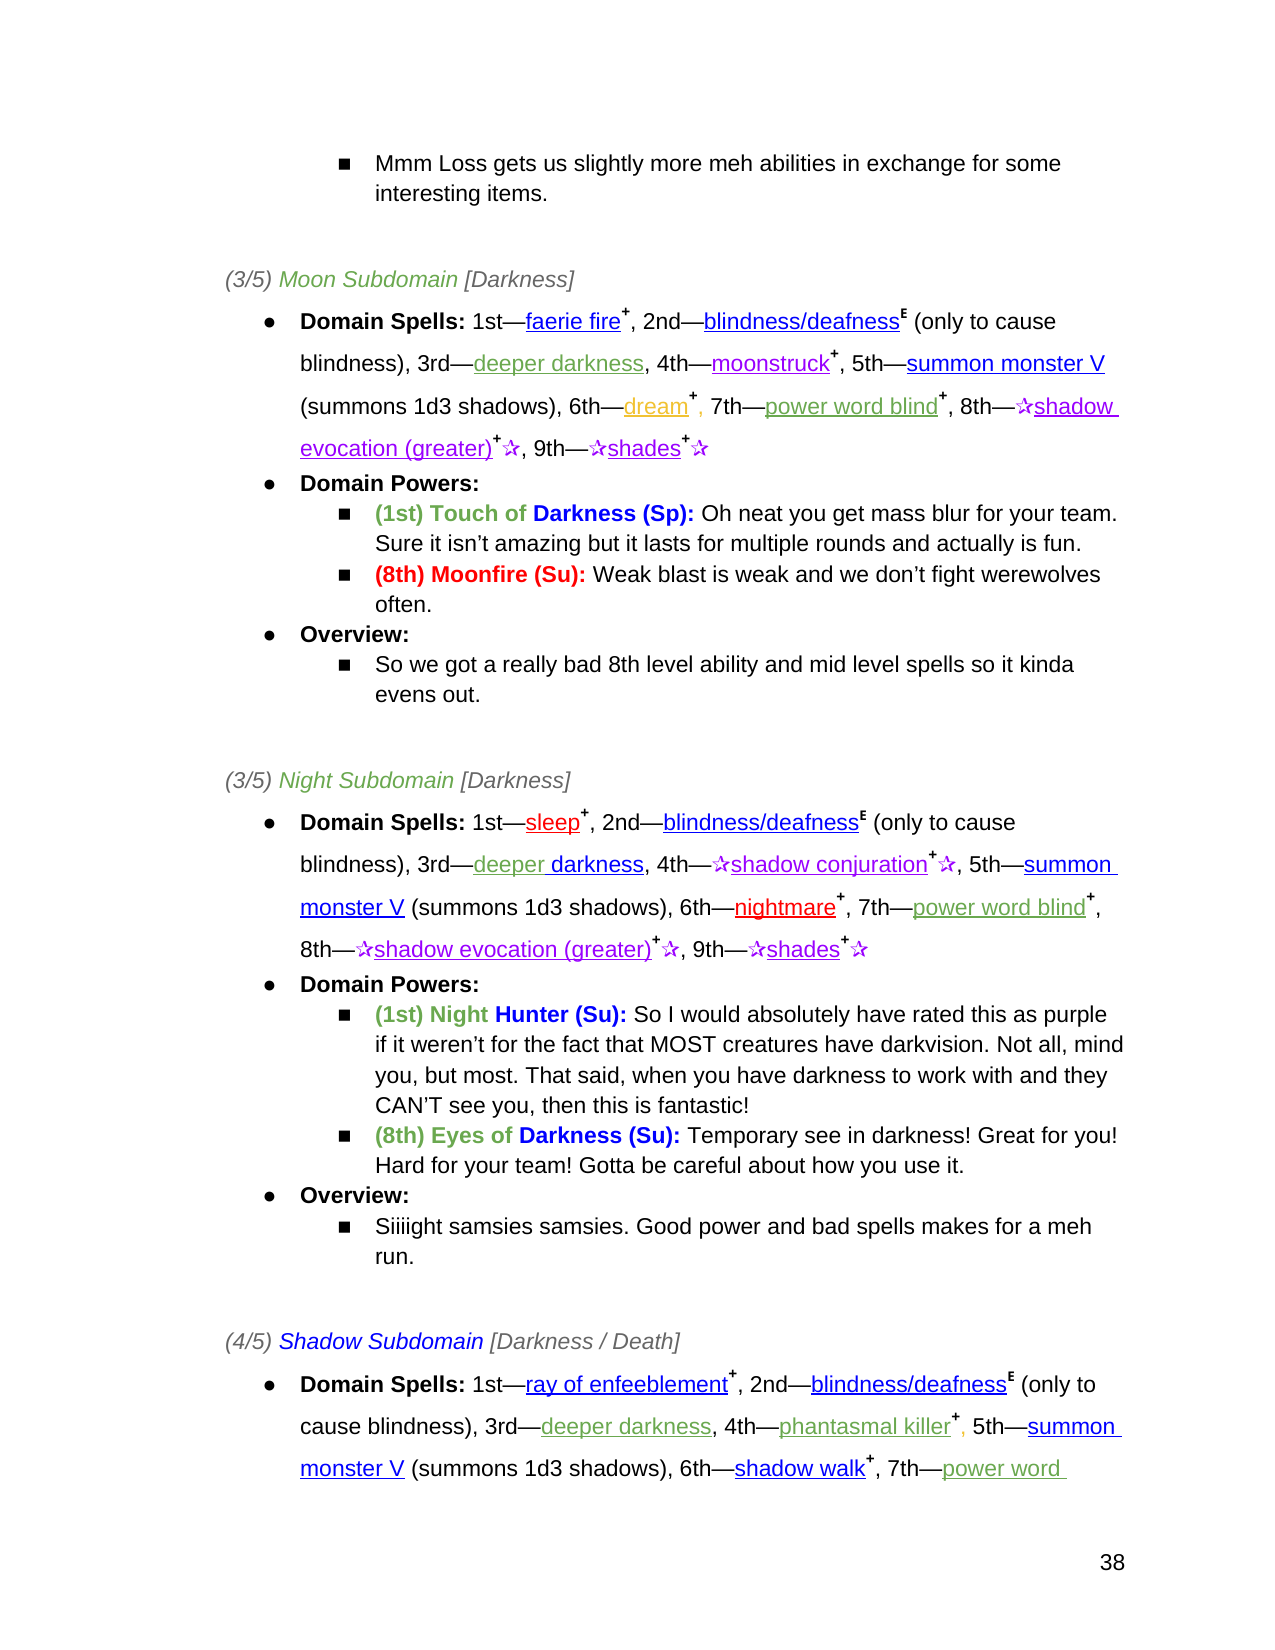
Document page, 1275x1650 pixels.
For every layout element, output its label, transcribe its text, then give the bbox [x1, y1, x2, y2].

list Overview: [262, 1182, 1125, 1209]
list Domain Spells: 1st—sleep+, 2nd—blindness/deafnessE (only to cause blindness), 3rd—deeper darkness, 4th—✰shadow conjuration+✰, 5th—summon monster V (summons 1d3 shadows), 6th—nightmare+, 7th—power word blind+, 8th—✰shadow evocation (greater)+✰, 9th—✰shades+✰ [262, 801, 1125, 966]
list Domain Spells: 1st—ray of enfeeblement+, 2nd—blindness/deafnessE (only to cause blindness), 3rd—deeper darkness, 4th—phantasmal killer+, 5th—summon monster V (summons 1d3 shadows), 6th—shadow walk+, 7th—power word [262, 1363, 1125, 1485]
list Domain Powers: [262, 470, 1125, 496]
list Overview: [262, 621, 1125, 647]
list (8th) Moonfire (Su): Weak blast is weak and we don’t fight werewolves often. [337, 561, 1125, 617]
subtitle (4/5) Shadow Subdomain [Darkness / Death] [225, 1328, 1125, 1355]
list Domain Spells: 1st—faerie fire+, 2nd—blindness/deafnessE (only to cause blindness), 3rd—deeper darkness, 4th—moonstruck+, 5th—summon monster V (summons 1d3 shadows), 6th—dream+, 7th—power word blind+, 8th—✰shadow evocation (greater)+✰, 9th—✰shades+✰ [262, 300, 1125, 464]
list (8th) Eyes of Darkness (Su): Temporary see in darkness! Great for you! Hard for your team! Gotta be careful about how you use it. [337, 1122, 1125, 1179]
list So we got a really bad 8th level ability and mid level spells so it kinda evens out. [337, 651, 1125, 708]
list Siiiight samsies samsies. Good power and bad spells makes for a meh run. [337, 1213, 1125, 1269]
subtitle (3/5) Night Subdomain [Darkness] [225, 767, 1125, 793]
list (1st) Night Hunter (Su): So I would absolutely have rated this as purple if it weren’t for the fact that MOST creatures have darkvision. Not all, mind you, but most. That said, when you have darkness to work with and they CAN’T see you, then this is fantastic! [337, 1001, 1125, 1118]
list Domain Powers: [262, 971, 1125, 997]
list (1st) Touch of Darkness (Sp): Oh neat you get mass blur for your team. Sure it isn’t amazing but it lasts for multiple rounds and actually is fun. [337, 500, 1125, 557]
subtitle (3/5) Moon Subdomain [Darkness] [225, 266, 1125, 292]
list Mmm Loss gets us slightly more meh abilities in exchange for some interesting items. [337, 150, 1125, 207]
